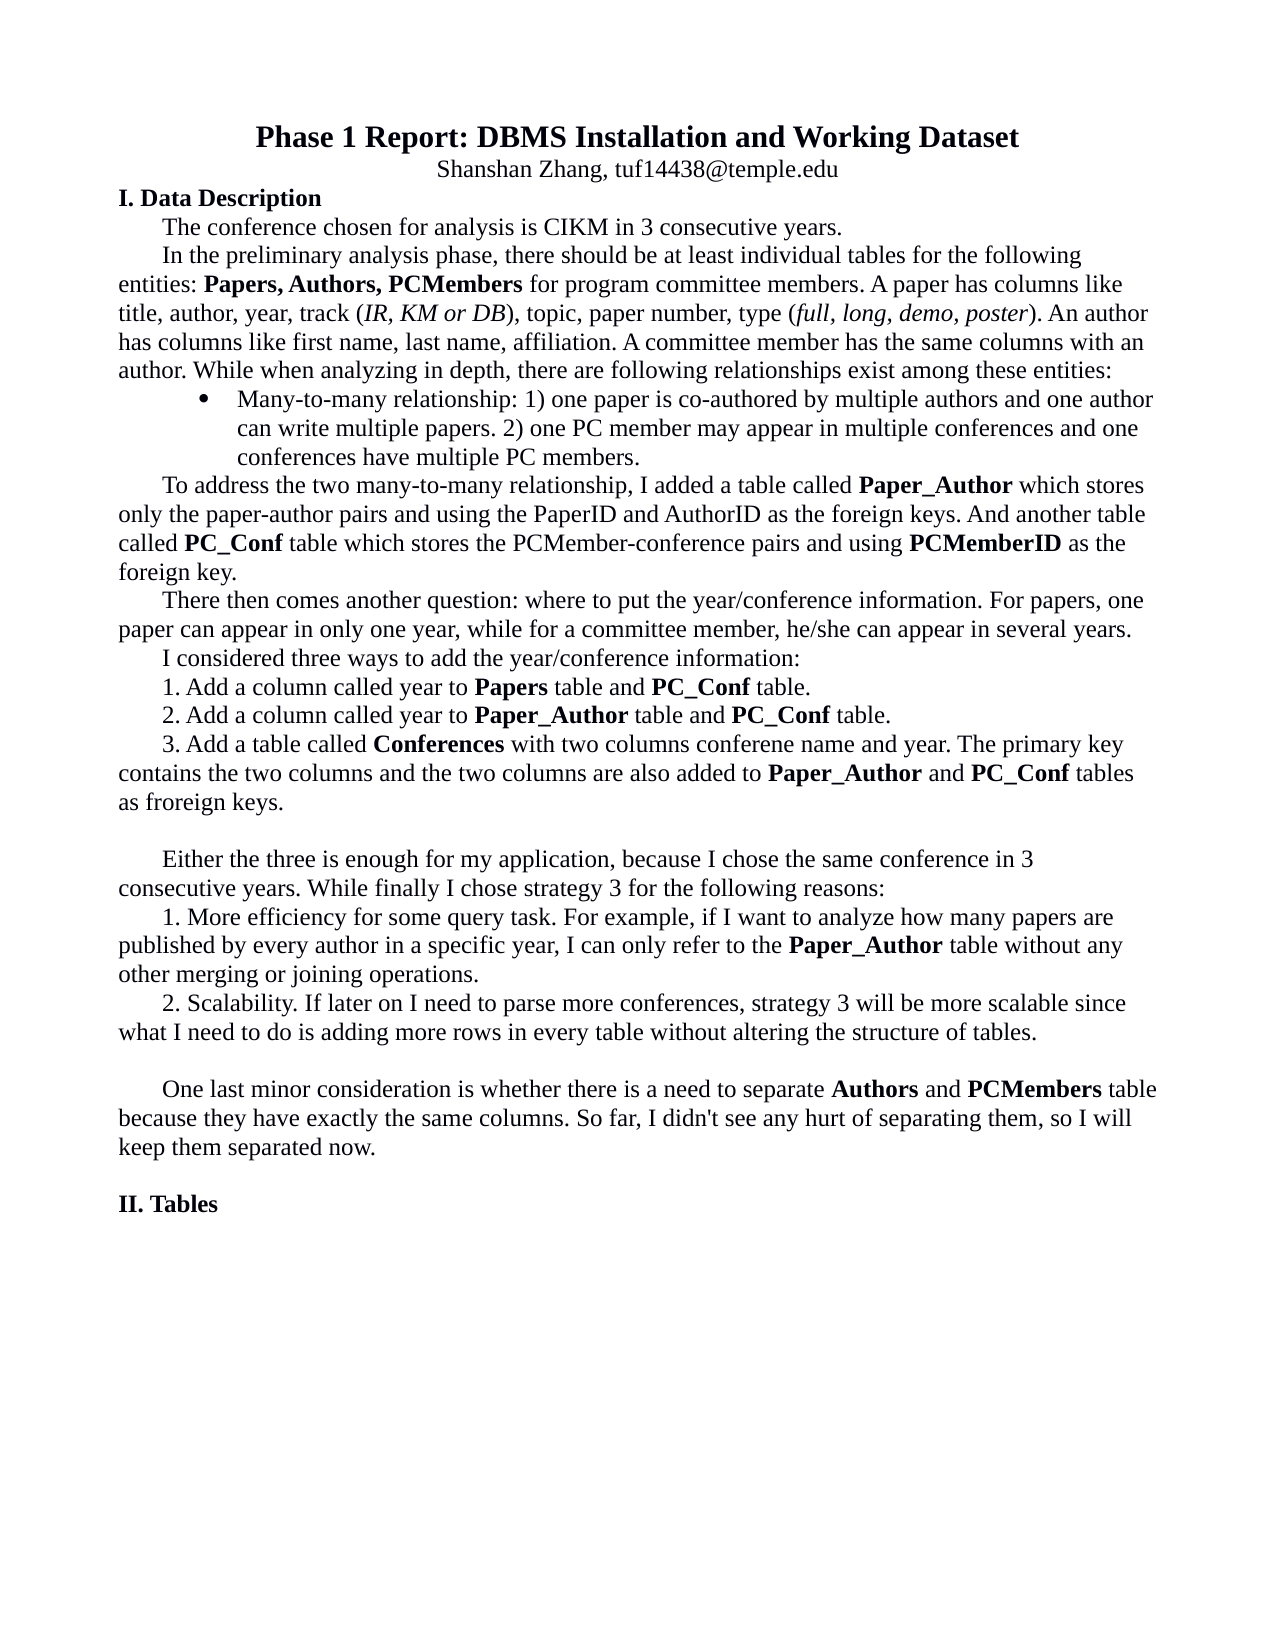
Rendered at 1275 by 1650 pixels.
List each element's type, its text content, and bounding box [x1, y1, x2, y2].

text I. Data Description [118, 183, 1157, 212]
text 3. Add a table called Conferences with two columns conferene name and year. The primary key contains the two columns and the two columns are also added to Paper_Author and PC_Conf tables as froreign keys. [118, 729, 1157, 815]
text There then comes another question: where to put the year/conference information. For papers, one paper can appear in only one year, while for a committee member, he/she can appear in several years. [118, 585, 1157, 643]
text Phase 1 Report: DBMS Installation and Working Dataset [118, 118, 1157, 154]
text To address the two many-to-many relationship, I added a table called Paper_Author which stores only the paper-author pairs and using the PaperID and AuthorID as the foreign keys. And another table called PC_Conf table which stores the PCMember-conference pairs and using PCMemberID as the foreign key. [118, 470, 1157, 585]
text Shanshan Zhang, tuf14438@temple.edu [118, 154, 1157, 183]
text 2. Add a column called year to Paper_Author table and PC_Conf table. [118, 700, 1157, 729]
text Either the three is enough for my application, because I chose the same conference in 3 consecutive years. While finally I chose strategy 3 for the following reasons: [118, 844, 1157, 902]
text One last minor consideration is whether there is a need to separate Authors and PCMembers table because they have exactly the same columns. So far, I didn't see any hurt of separating them, so I will keep them separated now. [118, 1074, 1157, 1160]
text In the preliminary analysis phase, there should be at least individual tables for the following entities: Papers, Authors, PCMembers for program committee members. A paper has columns like title, author, year, track (IR, KM or DB), topic, paper number, type (full, long, demo, poster). An author has columns like first name, last name, affiliation. A committee member has the same columns with an author. While when analyzing in depth, there are following relationships exist among these entities: [118, 240, 1157, 384]
text The conference chosen for analysis is CIKM in 3 consecutive years. [118, 212, 1157, 240]
text 2. Scalability. If later on I need to parse more conferences, strategy 3 will be more scalable since what I need to do is adding more rows in every table without altering the structure of tables. [118, 988, 1157, 1045]
text 1. Add a column called year to Papers table and PC_Conf table. [118, 672, 1157, 700]
text 1. More efficiency for some query task. For example, if I want to analyze how many papers are published by every author in a specific year, I can only refer to the Paper_Author table without any other merging or joining operations. [118, 902, 1157, 988]
text I considered three ways to add the year/conference information: [118, 643, 1157, 672]
text II. Tables [118, 1189, 1157, 1218]
list Many-to-many relationship: 1) one paper is co-authored by multiple authors and one author can write multiple papers. 2) one PC member may appear in multiple conferences and one conferences have multiple PC members. [199, 384, 1157, 470]
